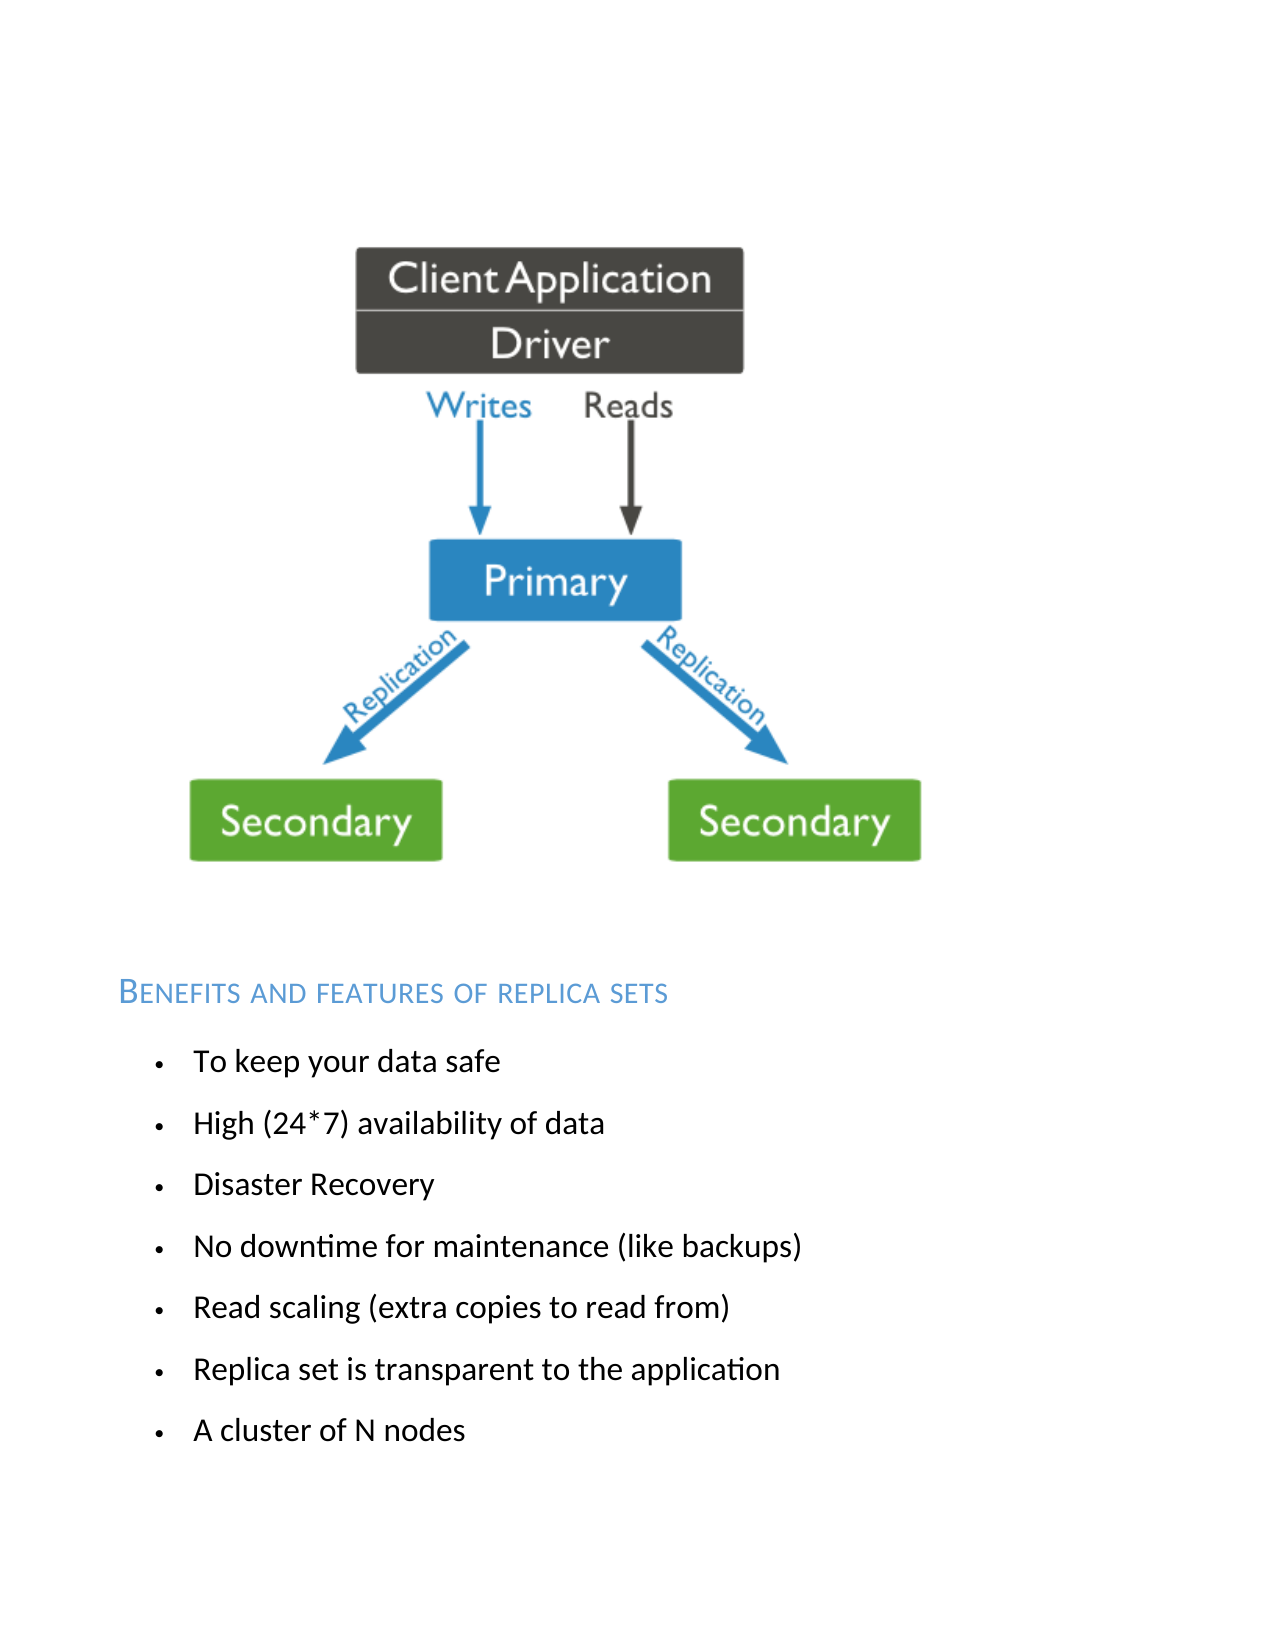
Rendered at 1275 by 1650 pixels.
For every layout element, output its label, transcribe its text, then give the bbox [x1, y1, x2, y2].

text Benefits and features of replica sets [118, 967, 1157, 1013]
list Read scaling (extra copies to read from) [156, 1286, 1157, 1327]
list Disaster Recovery [156, 1163, 1157, 1204]
list A cluster of N nodes [156, 1409, 1157, 1450]
list To keep your data safe [156, 1040, 1157, 1081]
list No downtime for maintenance (like backups) [156, 1225, 1157, 1266]
list High (24*7) availability of data [156, 1102, 1157, 1142]
list Replica set is transparent to the application [156, 1348, 1157, 1389]
